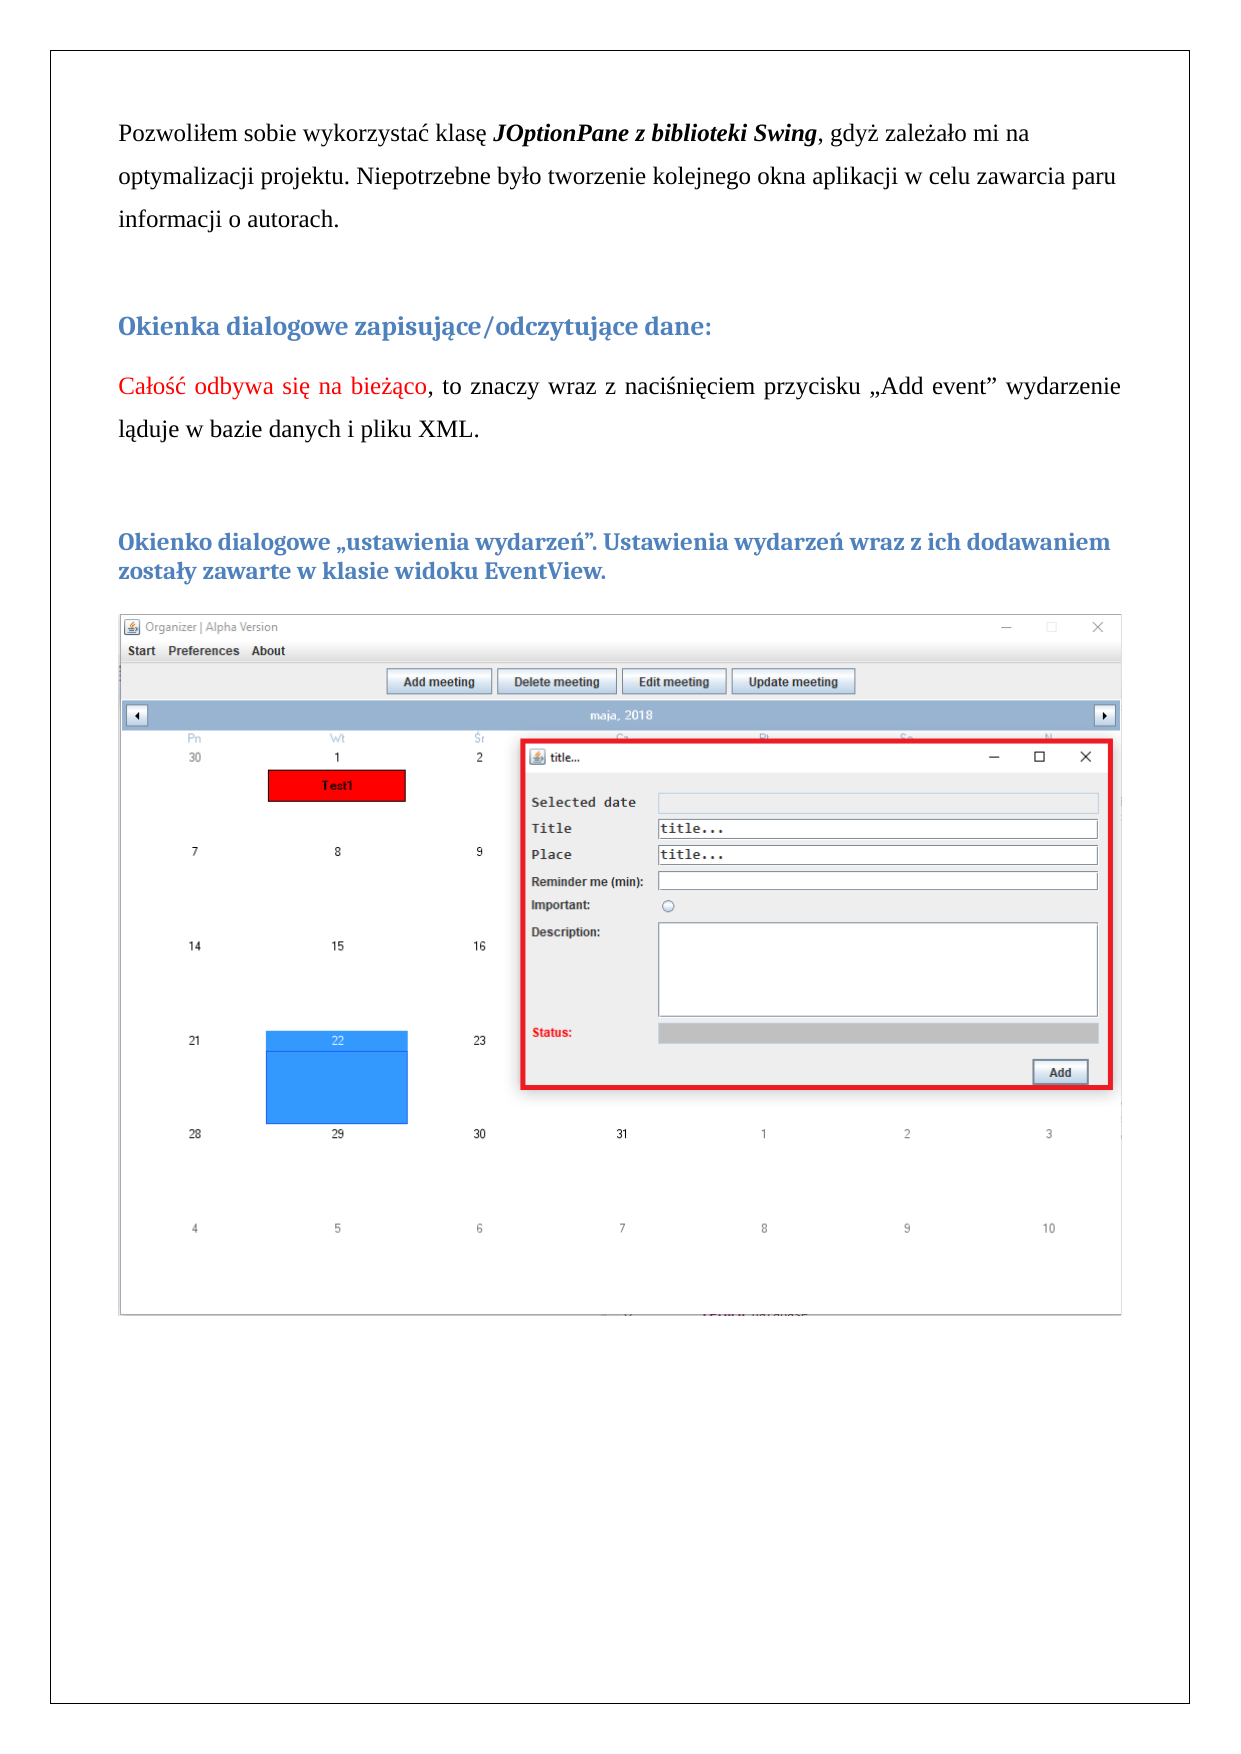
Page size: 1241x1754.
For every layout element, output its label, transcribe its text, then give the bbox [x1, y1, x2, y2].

text Pozwoliłem sobie wykorzystać klasę JOptionPane z biblioteki Swing, gdyż zależało mi na optymalizacji projektu. Niepotrzebne było tworzenie kolejnego okna aplikacji w celu zawarcia paru informacji o autorach. [118, 118, 1122, 233]
text Całość odbywa się na bieżąco, to znaczy wraz z naciśnięciem przycisku „Add event” wydarzenie ląduje w bazie danych i pliku XML. [118, 371, 1122, 443]
subtitle Okienko dialogowe „ustawienia wydarzeń”. Ustawienia wydarzeń wraz z ich dodawaniem zostały zawarte w klasie widoku EventView. [118, 528, 1122, 586]
subtitle Okienka dialogowe zapisujące/odczytujące dane: [118, 311, 1122, 343]
